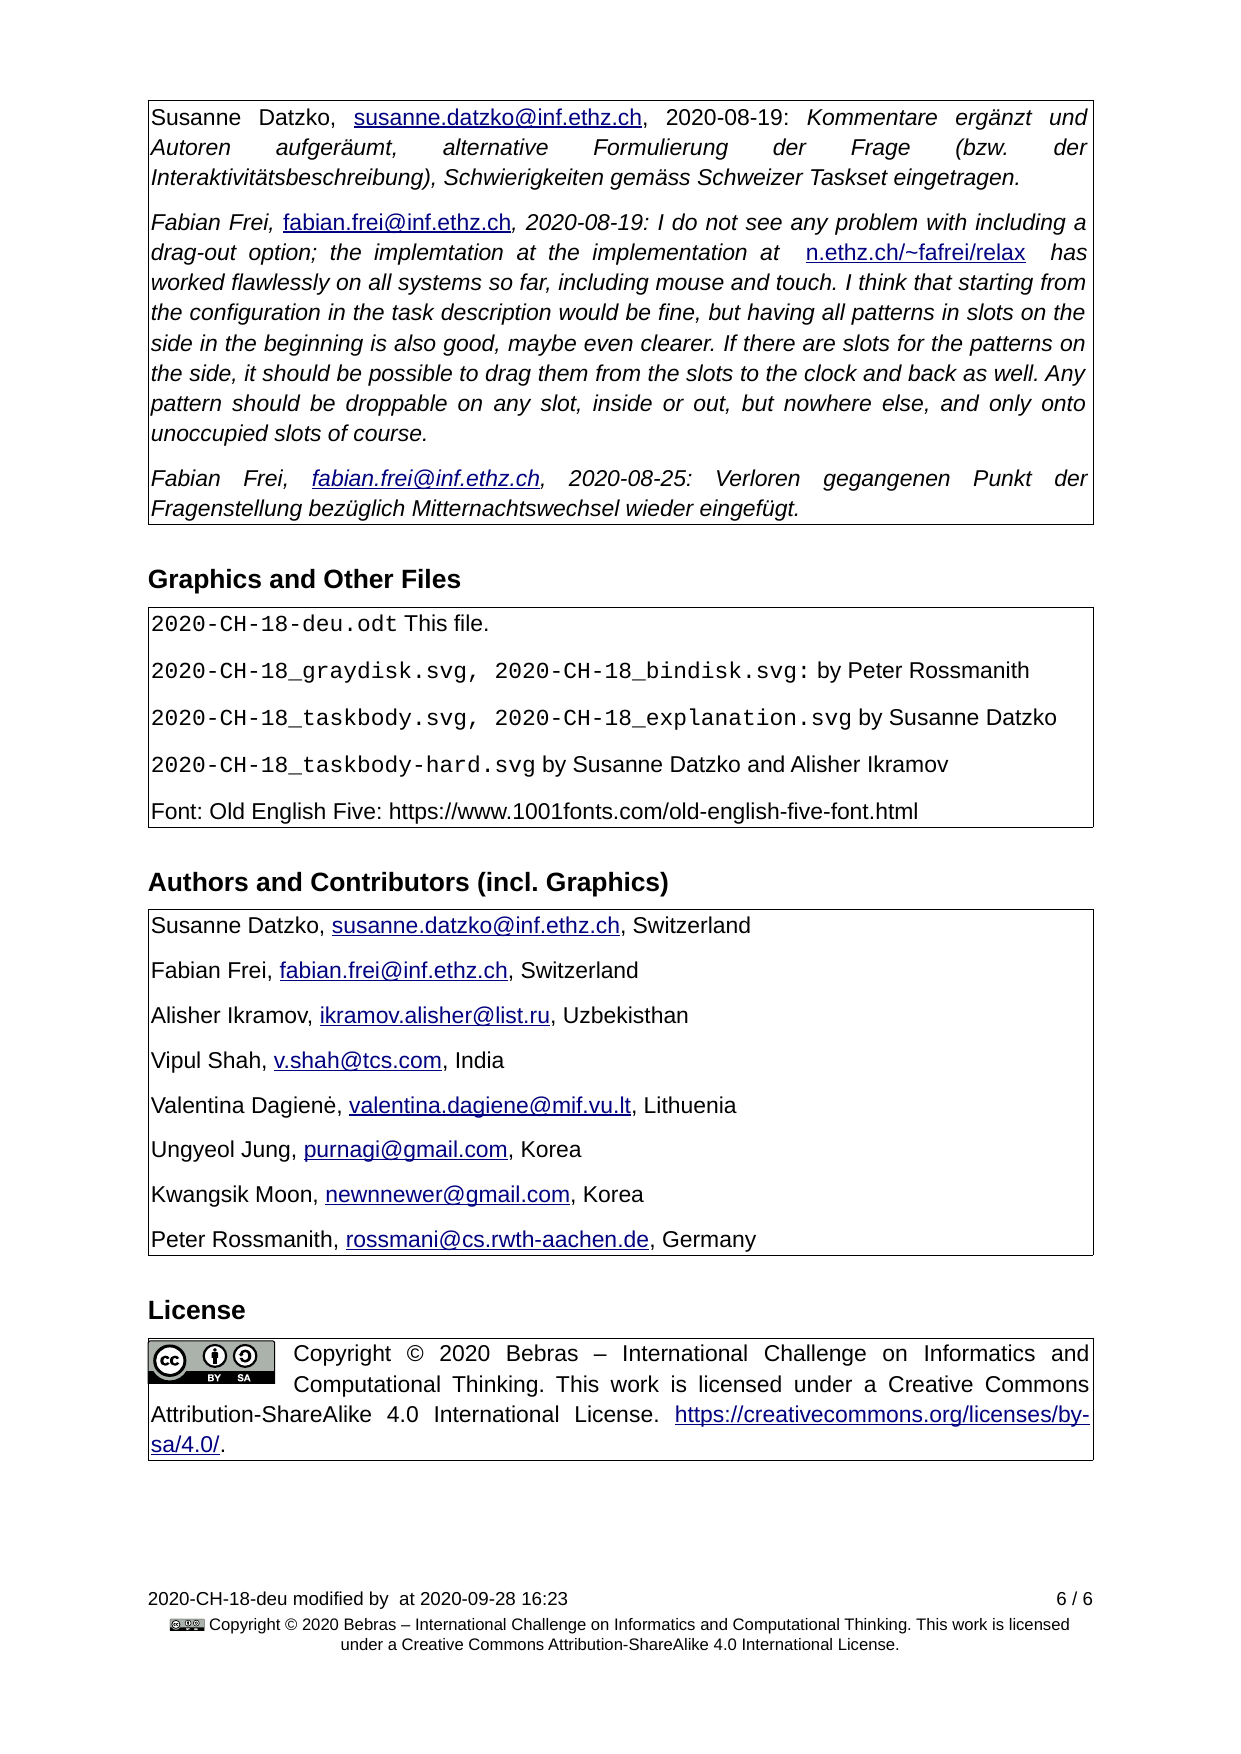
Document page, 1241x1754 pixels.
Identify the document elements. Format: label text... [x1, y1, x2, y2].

text Fabian Frei, fabian.frei@inf.ethz.ch, 2020-08-19: I do not see any problem with including a drag-out option; the implemtation at the implementation at n.ethz.ch/~fafrei/relax has worked flawlessly on all systems so far, including mouse and touch. I think that starting from the configuration in the task description would be fine, but having all patterns in slots on the side in the beginning is also good, maybe even clearer. If there are slots for the patterns on the side, it should be possible to drag them from the slots to the clock and back as well. Any pattern should be droppable on any slot, inside or out, but nowhere else, and only onto unoccupied slots of course. [149, 206, 1093, 446]
text 2020-CH-18-deu.odt This file. [149, 608, 1093, 638]
text Fabian Frei, fabian.frei@inf.ethz.ch, Switzerland [149, 954, 1093, 983]
subtitle License [148, 1294, 1093, 1325]
text Peter Rossmanith, rossmani@cs.rwth-aachen.de, Germany [149, 1223, 1093, 1255]
text Kwangsik Moon, newnnewer@gmail.com, Korea [149, 1178, 1093, 1207]
text 2020-CH-18_taskbody-hard.svg by Susanne Datzko and Alisher Ikramov [149, 748, 1093, 779]
text Font: Old English Five: https://www.1001fonts.com/old-english-five-font.html [149, 795, 1093, 827]
text Alisher Ikramov, ikramov.alisher@list.ru, Uzbekisthan [149, 999, 1093, 1028]
text 2020-CH-18_graydisk.svg, 2020-CH-18_bindisk.svg: by Peter Rossmanith [149, 654, 1093, 685]
subtitle Graphics and Other Files [148, 564, 1093, 594]
subtitle Authors and Contributors (incl. Graphics) [148, 867, 1093, 897]
text Fabian Frei, fabian.frei@inf.ethz.ch, 2020-08-25: Verloren gegangenen Punkt der Fragenstellung bezüglich Mitternachtswechsel wieder eingefügt. [149, 462, 1093, 524]
text Copyright © 2020 Bebras – International Challenge on Informatics and Computational Thinking. This work is licensed under a Creative Commons Attribution-ShareAlike 4.0 International License. https://creativecommons.org/licenses/by-sa/4.0/. [149, 1339, 1093, 1460]
text Susanne Datzko, susanne.datzko@inf.ethz.ch, Switzerland [149, 910, 1093, 939]
text Valentina Dagienė, valentina.dagiene@mif.vu.lt, Lithuenia [149, 1088, 1093, 1118]
text Susanne Datzko, susanne.datzko@inf.ethz.ch, 2020-08-19: Kommentare ergänzt und Autoren aufgeräumt, alternative Formulierung der Frage (bzw. der Interaktivitätsbeschreibung), Schwierigkeiten gemäss Schweizer Taskset eingetragen. [149, 101, 1093, 190]
text Vipul Shah, v.shah@tcs.com, India [149, 1044, 1093, 1073]
text Ungyeol Jung, purnagi@gmail.com, Korea [149, 1133, 1093, 1163]
text 2020-CH-18_taskbody.svg, 2020-CH-18_explanation.svg by Susanne Datzko [149, 701, 1093, 732]
